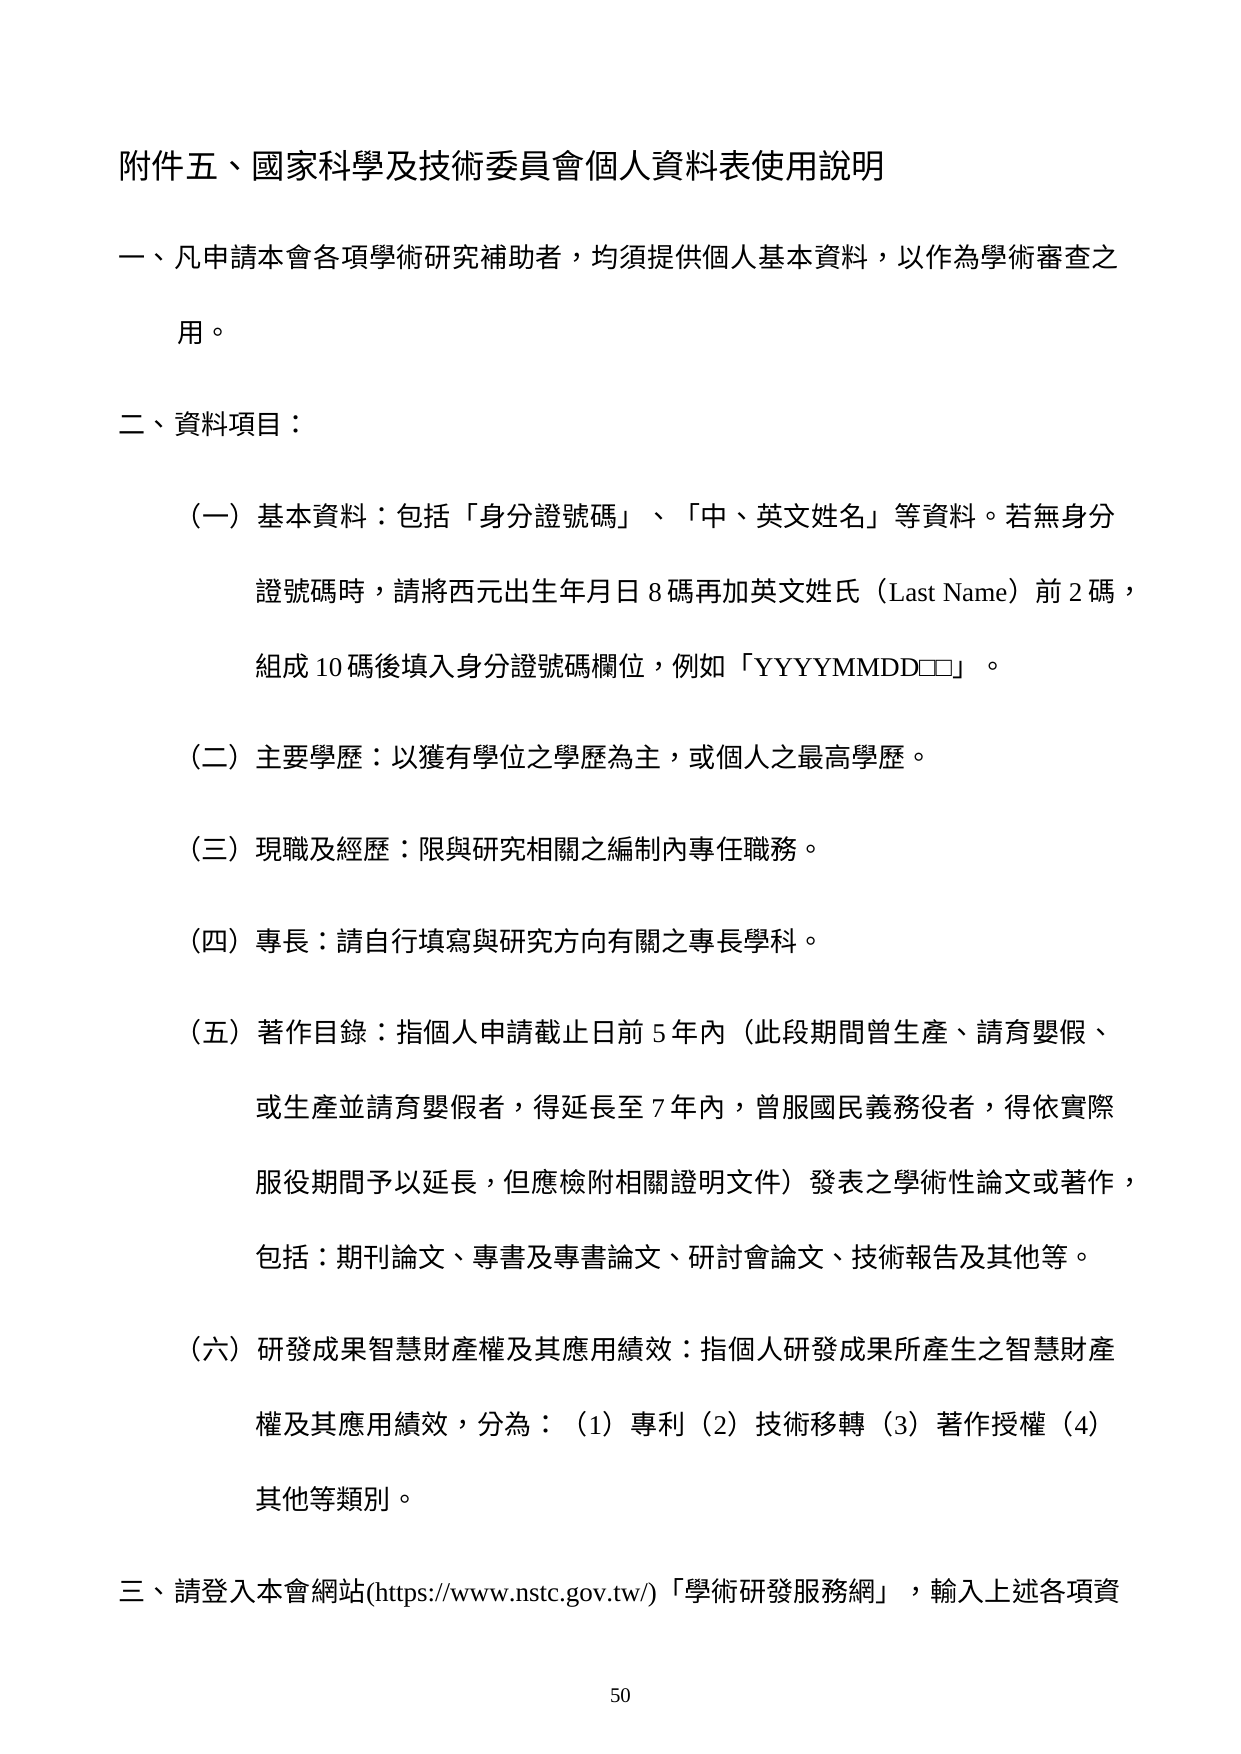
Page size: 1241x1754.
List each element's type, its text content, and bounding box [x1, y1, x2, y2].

list 凡申請本會各項學術研究補助者，均須提供個人基本資料，以作為學術審查之用。 [118, 219, 1122, 369]
text （一）基本資料：包括「身分證號碼」、「中、英文姓名」等資料。若無身分證號碼時，請將西元出生年月日8碼再加英文姓氏（Last Name）前2碼，組成10碼後填入身分證號碼欄位，例如「YYYYMMDD□□」。 [174, 477, 1116, 702]
text （四）專長：請自行填寫與研究方向有關之專長學科。 [174, 902, 1116, 977]
text （五）著作目錄：指個人申請截止日前5年內（此段期間曾生產、請育嬰假、或生產並請育嬰假者，得延長至7年內，曾服國民義務役者，得依實際服役期間予以延長，但應檢附相關證明文件）發表之學術性論文或著作，包括：期刊論文、專書及專書論文、研討會論文、技術報告及其他等。 [174, 994, 1116, 1294]
subtitle 附件五、國家科學及技術委員會個人資料表使用說明 [118, 127, 1122, 202]
list 資料項目： [118, 385, 1122, 460]
text （三）現職及經歷：限與研究相關之編制內專任職務。 [174, 810, 1116, 885]
list 請登入本會網站(https://www.nstc.gov.tw/)「學術研發服務網」，輸入上述各項資 [118, 1552, 1122, 1627]
text （二）主要學歷：以獲有學位之學歷為主，或個人之最高學歷。 [174, 719, 1124, 794]
text （六）研發成果智慧財產權及其應用績效：指個人研發成果所產生之智慧財產權及其應用績效，分為：（1）專利（2）技術移轉（3）著作授權（4）其他等類別。 [174, 1310, 1116, 1535]
